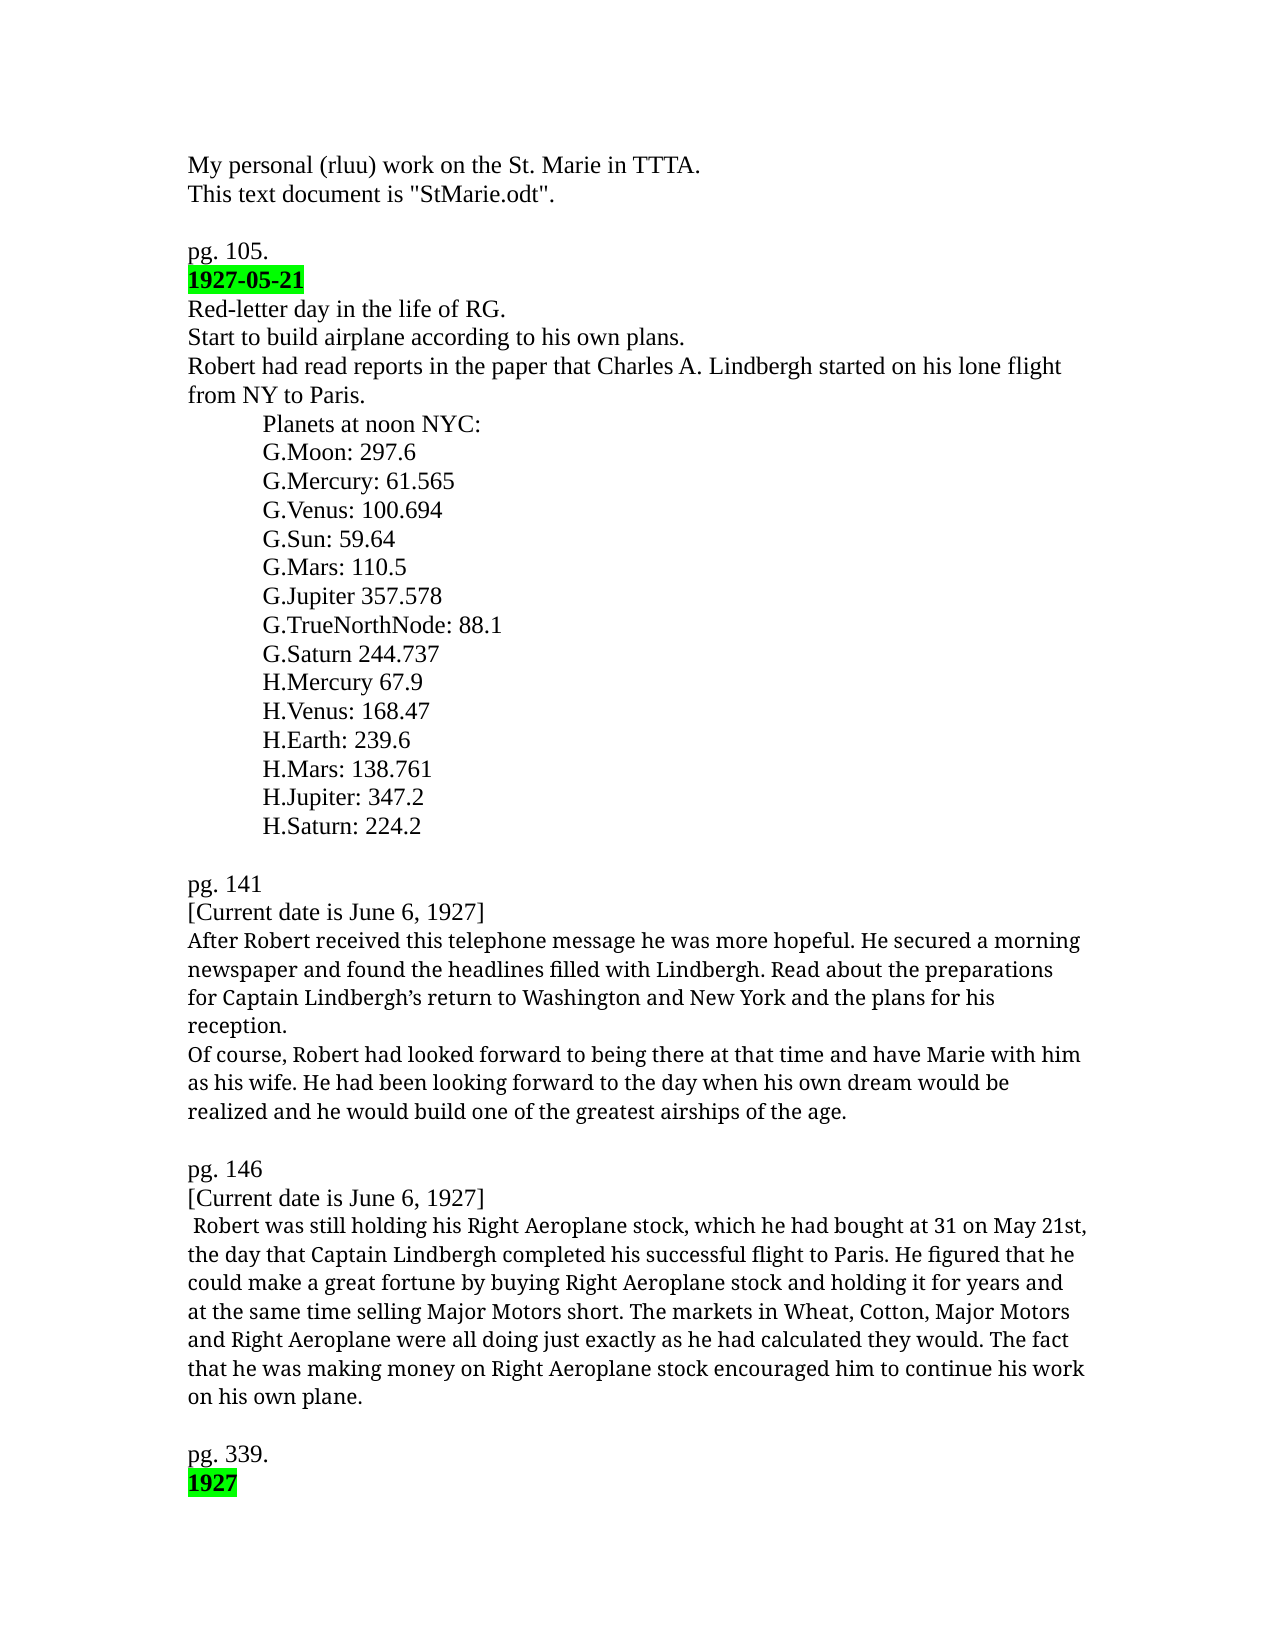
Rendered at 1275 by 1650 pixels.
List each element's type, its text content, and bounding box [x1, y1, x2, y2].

text Of course, Robert had looked forward to being there at that time and have Marie with him as his wife. He had been looking forward to the day when his own dream would be realized and he would build one of the greatest airships of the age. [187, 1040, 1087, 1125]
text pg. 141 [187, 869, 1087, 897]
text G.Venus: 100.694 [187, 495, 1087, 524]
text Start to build airplane according to his own plans. [187, 322, 1087, 351]
text 1927-05-21 [187, 265, 1087, 294]
text My personal (rluu) work on the St. Marie in TTTA. [187, 150, 1087, 179]
text H.Jupiter: 347.2 [187, 782, 1087, 811]
text pg. 146 [187, 1154, 1087, 1183]
text pg. 105. [187, 236, 1087, 265]
text G.Moon: 297.6 [187, 437, 1087, 466]
text G.Jupiter 357.578 [187, 581, 1087, 610]
text H.Mars: 138.761 [187, 754, 1087, 782]
text G.TrueNorthNode: 88.1 [187, 610, 1087, 639]
text pg. 339. [187, 1439, 1087, 1468]
text G.Mars: 110.5 [187, 552, 1087, 581]
text G.Sun: 59.64 [187, 524, 1087, 552]
text 1927 [187, 1468, 1087, 1497]
text H.Venus: 168.47 [187, 696, 1087, 725]
text This text document is "StMarie.odt". [187, 179, 1087, 207]
text Planets at noon NYC: [187, 409, 1087, 437]
text G.Saturn 244.737 [187, 639, 1087, 667]
text After Robert received this telephone message he was more hopeful. He secured a morning newspaper and found the headlines filled with Lindbergh. Read about the preparations for Captain Lindbergh’s return to Washington and New York and the plans for his reception. [187, 926, 1087, 1040]
text H.Mercury 67.9 [187, 667, 1087, 696]
text G.Mercury: 61.565 [187, 466, 1087, 495]
text Robert was still holding his Right Aeroplane stock, which he had bought at 31 on May 21st, the day that Captain Lindbergh completed his successful flight to Paris. He figured that he could make a great fortune by buying Right Aeroplane stock and holding it for years and at the same time selling Major Motors short. The markets in Wheat, Cotton, Major Motors and Right Aeroplane were all doing just exactly as he had calculated they would. The fact that he was making money on Right Aeroplane stock encouraged him to continue his work on his own plane. [187, 1212, 1087, 1411]
text H.Earth: 239.6 [187, 725, 1087, 754]
text H.Saturn: 224.2 [187, 811, 1087, 840]
text [Current date is June 6, 1927] [187, 897, 1087, 926]
text [Current date is June 6, 1927] [187, 1183, 1087, 1212]
text Robert had read reports in the paper that Charles A. Lindbergh started on his lone flight from NY to Paris. [187, 351, 1087, 409]
text Red-letter day in the life of RG. [187, 294, 1087, 322]
